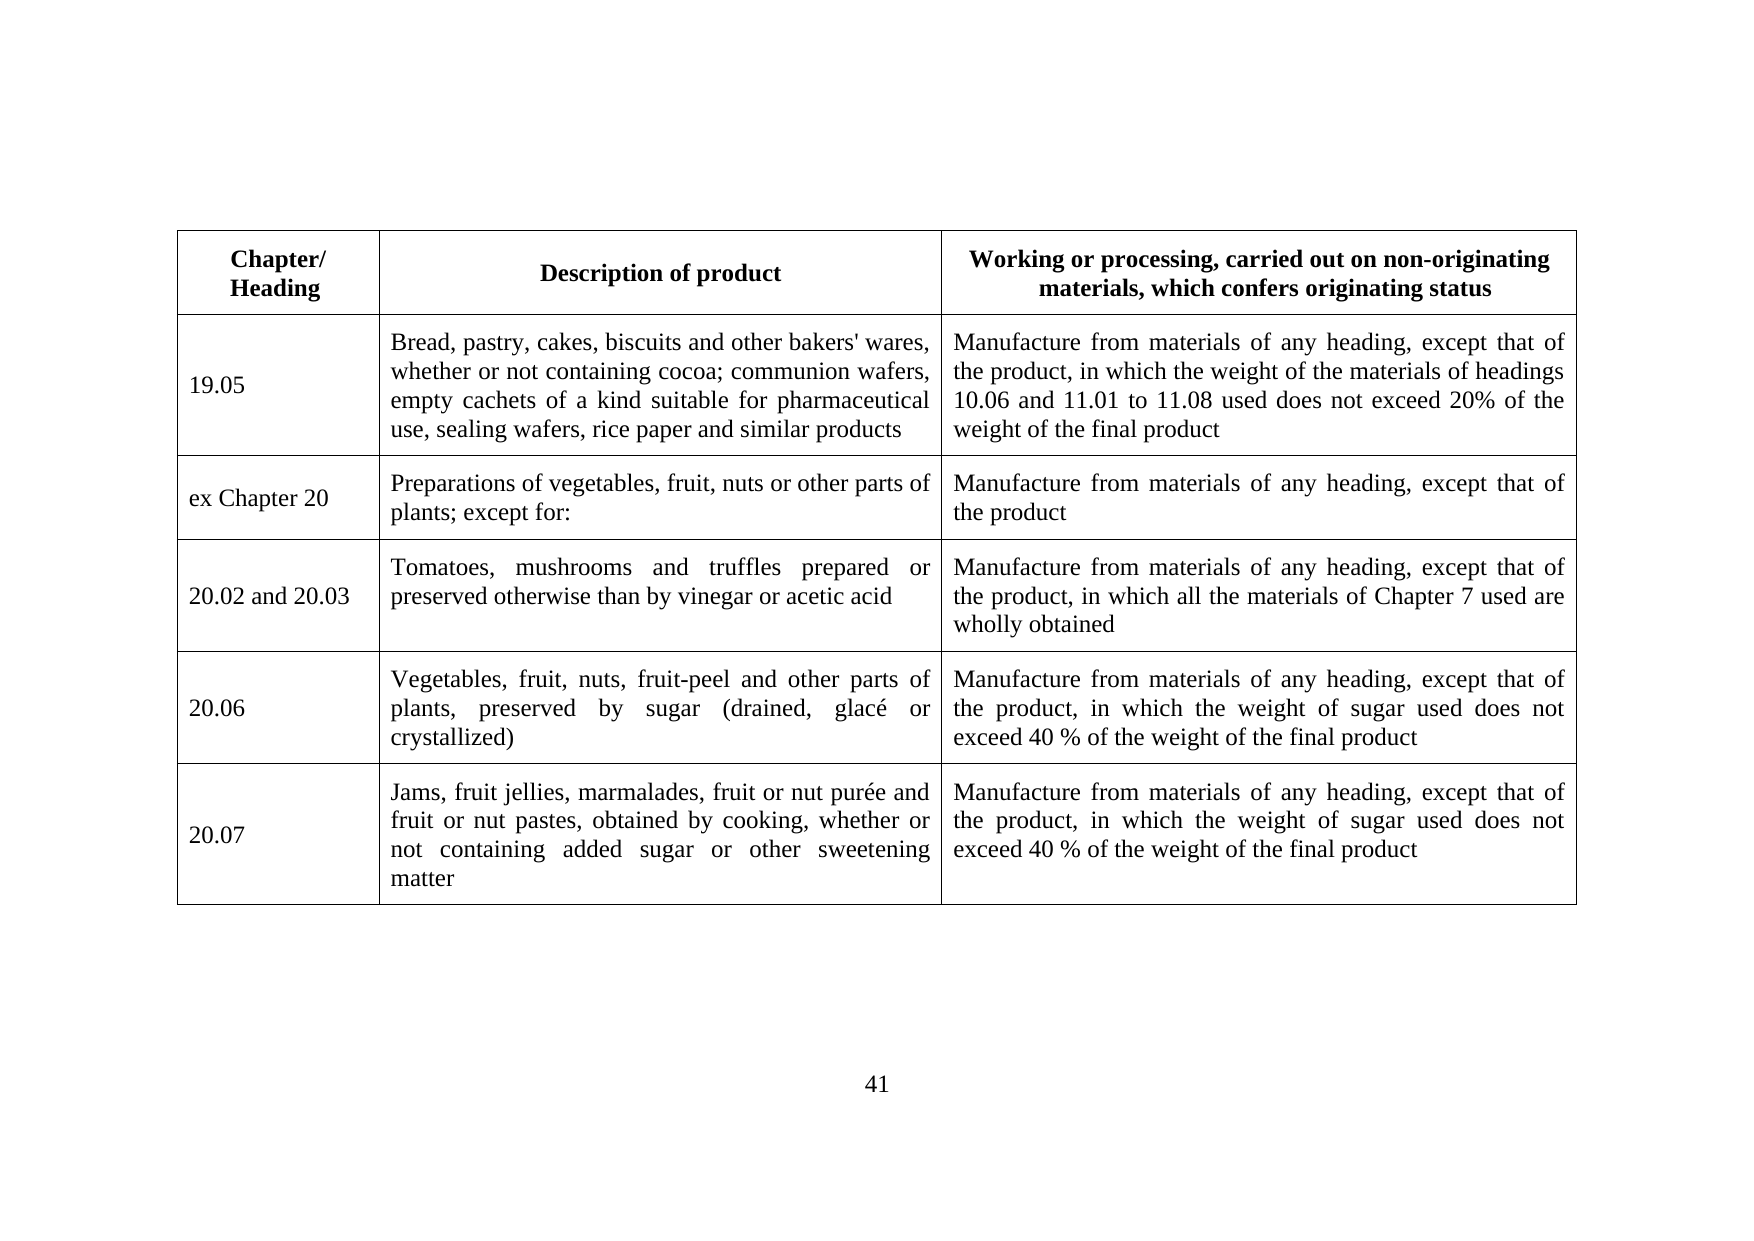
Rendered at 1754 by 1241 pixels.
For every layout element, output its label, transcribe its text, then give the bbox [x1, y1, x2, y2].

table_cell Preparations of vegetables, fruit, nuts or other parts of plants; except for: [380, 456, 941, 538]
table_header Description of product [380, 231, 941, 314]
table_cell Tomatoes, mushrooms and truffles prepared or preserved otherwise than by vinegar or acetic acid [380, 540, 941, 651]
table_cell Manufacture from materials of any heading, except that of the product, in which all the materials of Chapter 7 used are wholly obtained [942, 540, 1576, 651]
table_cell 19.05 [178, 315, 379, 455]
table_cell Bread, pastry, cakes, biscuits and other bakers' wares, whether or not containing cocoa; communion wafers, empty cachets of a kind suitable for pharmaceutical use, sealing wafers, rice paper and similar products [380, 315, 941, 455]
table_header Chapter/ Heading [178, 231, 379, 314]
table_cell Manufacture from materials of any heading, except that of the product, in which the weight of the materials of headings 10.06 and 11.01 to 11.08 used does not exceed 20% of the weight of the final product [942, 315, 1576, 455]
table_cell 20.07 [178, 764, 379, 904]
table_cell 20.02 and 20.03 [178, 540, 379, 651]
table_cell ex Chapter 20 [178, 456, 379, 538]
table_cell Jams, fruit jellies, marmalades, fruit or nut purée and fruit or nut pastes, obtained by cooking, whether or not containing added sugar or other sweetening matter [380, 764, 941, 904]
table_cell 20.06 [178, 652, 379, 763]
table_cell Vegetables, fruit, nuts, fruit-peel and other parts of plants, preserved by sugar (drained, glacé or crystallized) [380, 652, 941, 763]
table_cell Manufacture from materials of any heading, except that of the product, in which the weight of sugar used does not exceed 40 % of the weight of the final product [942, 652, 1576, 763]
table_cell Manufacture from materials of any heading, except that of the product [942, 456, 1576, 538]
table_header Working or processing, carried out on non-originating materials, which confers originating status [942, 231, 1576, 314]
table_cell Manufacture from materials of any heading, except that of the product, in which the weight of sugar used does not exceed 40 % of the weight of the final product [942, 764, 1576, 904]
